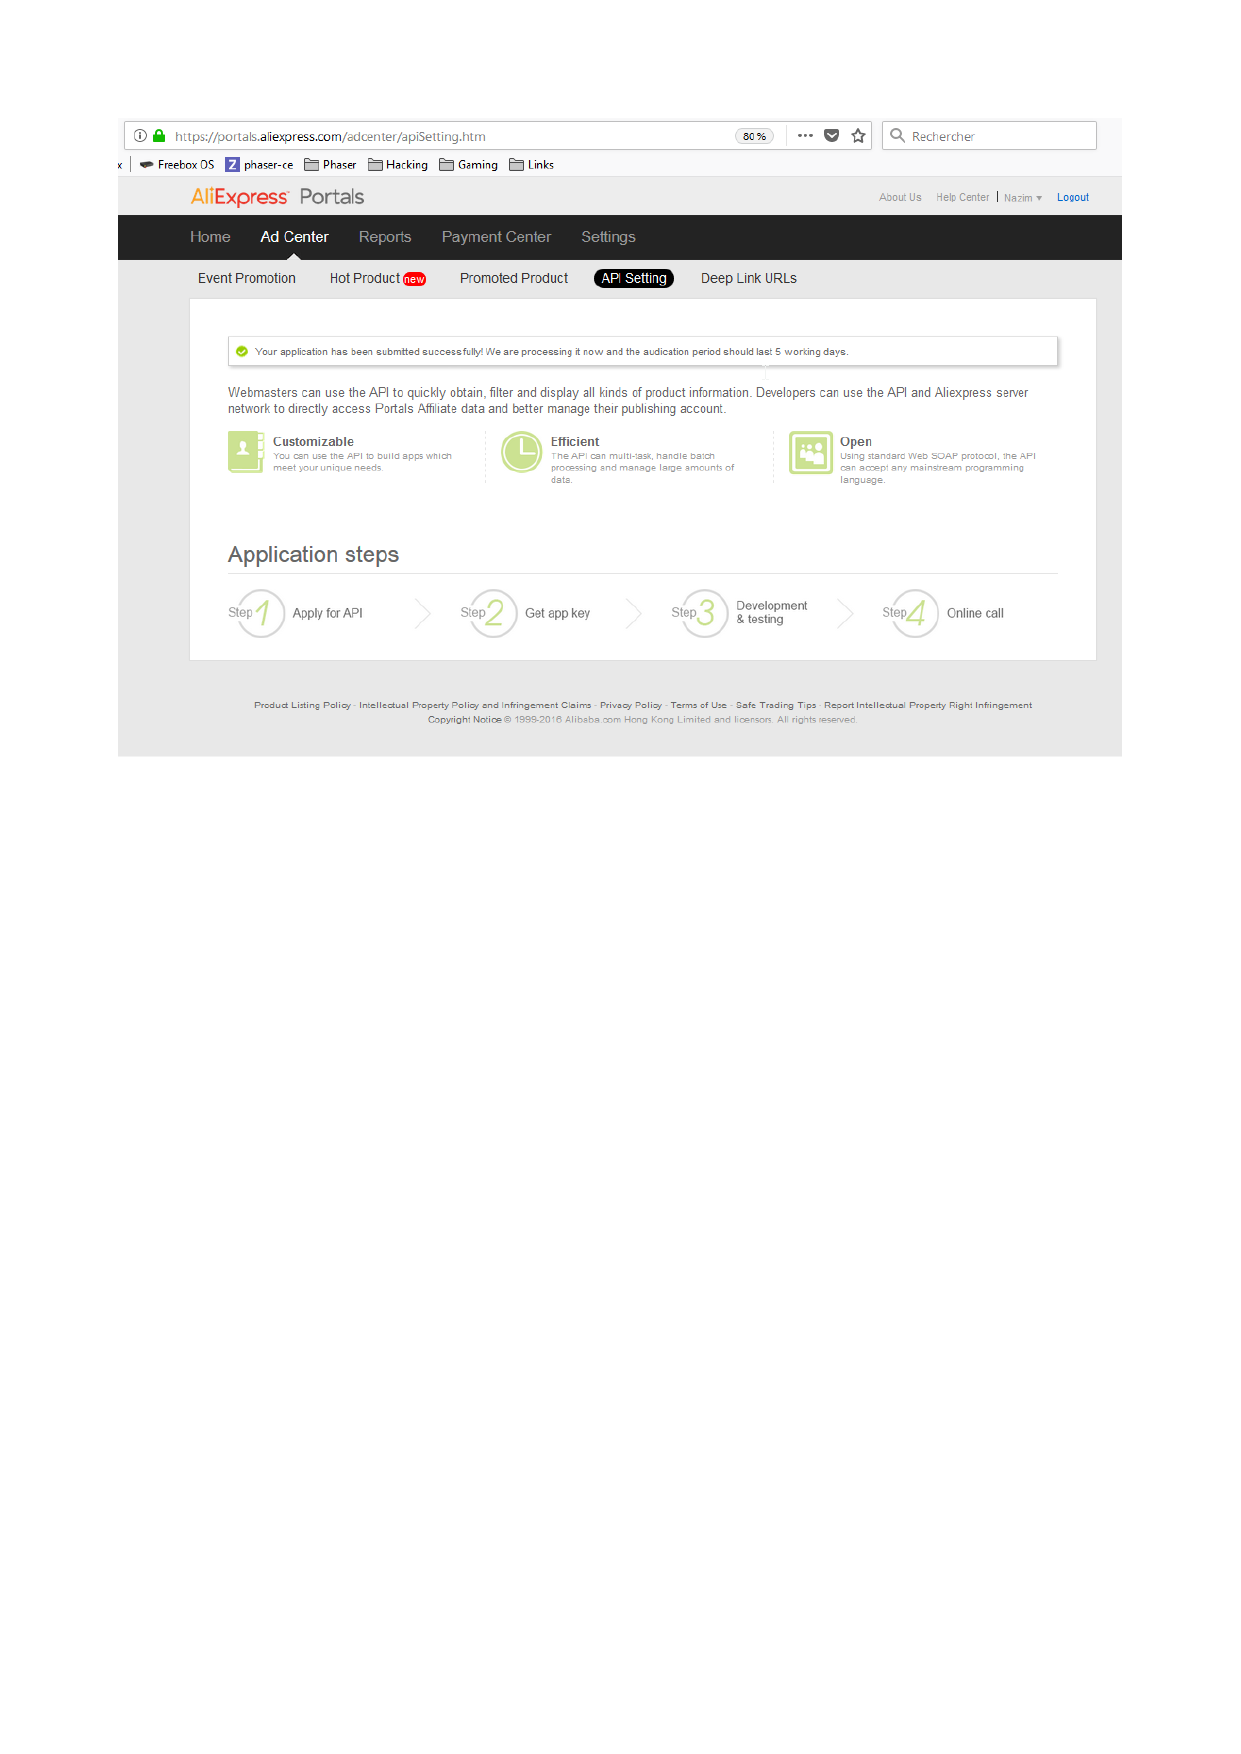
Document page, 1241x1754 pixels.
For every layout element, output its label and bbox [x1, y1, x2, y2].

picture [118, 118, 1122, 857]
